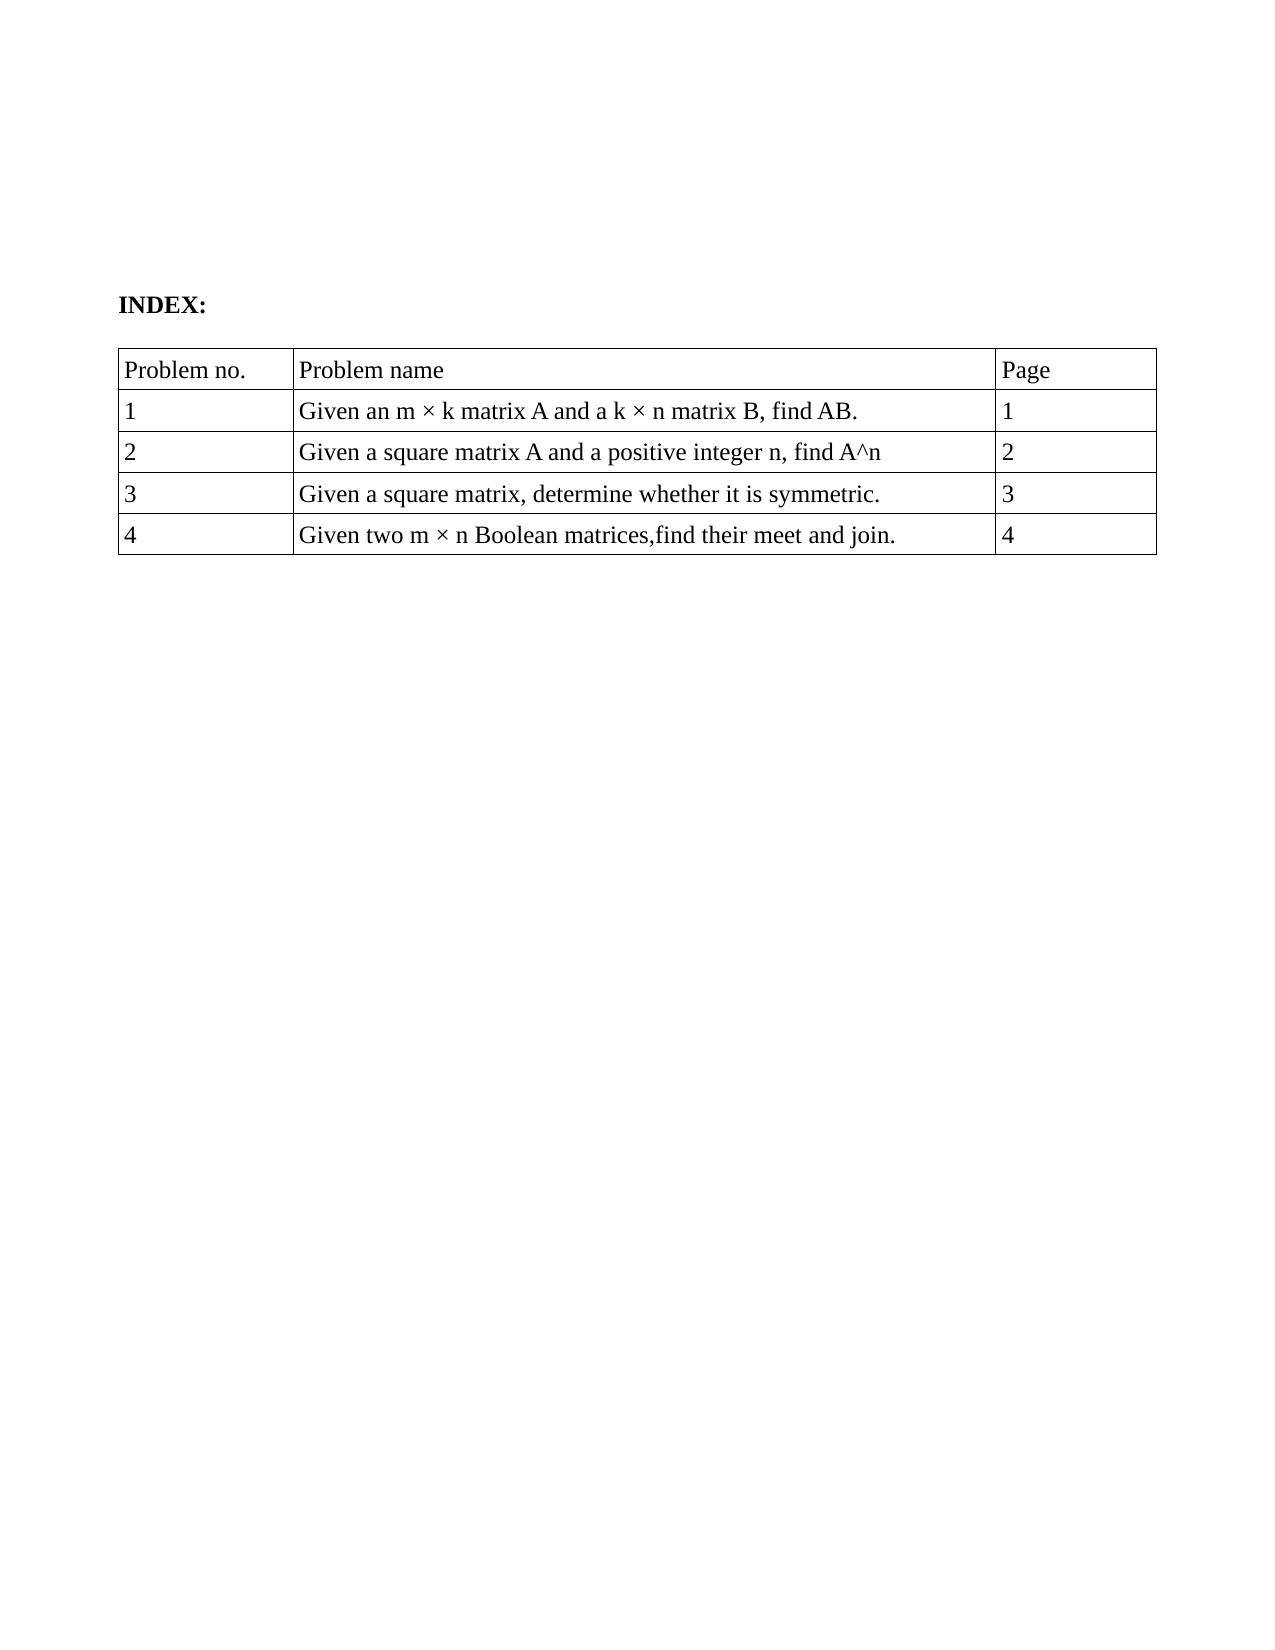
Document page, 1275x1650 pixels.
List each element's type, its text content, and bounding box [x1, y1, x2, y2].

table_cell 1 [996, 390, 1156, 431]
table_cell 3 [119, 473, 293, 513]
table_cell Given an m × k matrix A and a k × n matrix B, find AB. [294, 390, 995, 431]
table_cell Given a square matrix A and a positive integer n, find A^n [294, 432, 995, 472]
text INDEX: [118, 291, 1157, 319]
table_cell Given a square matrix, determine whether it is symmetric. [294, 473, 995, 513]
table_header Problem name [294, 349, 995, 389]
table_header Problem no. [119, 349, 293, 389]
table_header Page [996, 349, 1156, 389]
table_cell Given two m × n Boolean matrices,find their meet and join. [294, 514, 995, 554]
table_cell 1 [119, 390, 293, 431]
table_cell 4 [996, 514, 1156, 554]
table_cell 2 [119, 432, 293, 472]
table_cell 3 [996, 473, 1156, 513]
table_cell 4 [119, 514, 293, 554]
table_cell 2 [996, 432, 1156, 472]
